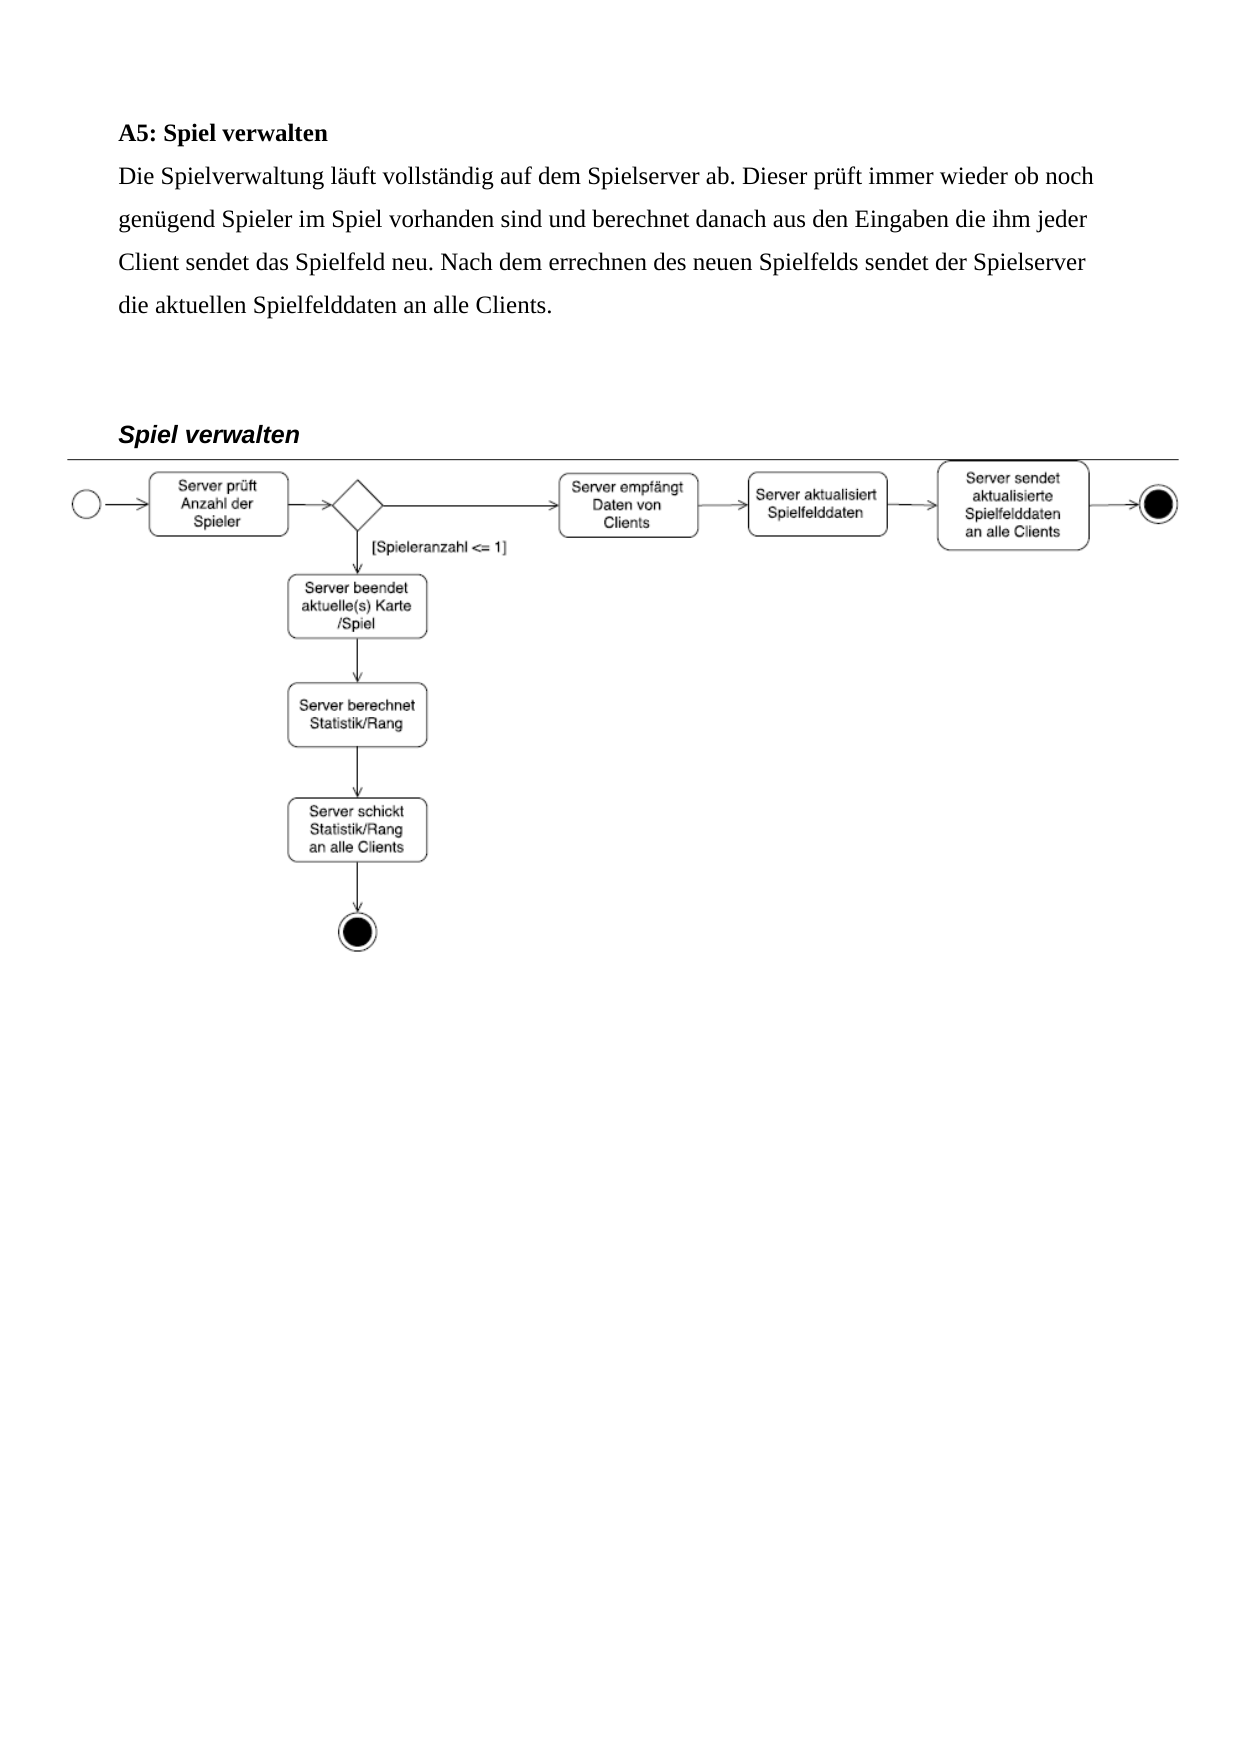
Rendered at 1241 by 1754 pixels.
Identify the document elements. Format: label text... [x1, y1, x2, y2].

picture [67, 459, 1179, 953]
text A5: Spiel verwalten [118, 118, 1122, 147]
text Die Spielverwaltung läuft vollständig auf dem Spielserver ab. Dieser prüft immer wieder ob noch genügend Spieler im Spiel vorhanden sind und berechnet danach aus den Eingaben die ihm jeder Client sendet das Spielfeld neu. Nach dem errechnen des neuen Spielfelds sendet der Spielserver die aktuellen Spielfelddaten an alle Clients. Spiel verwalten [118, 161, 1122, 449]
